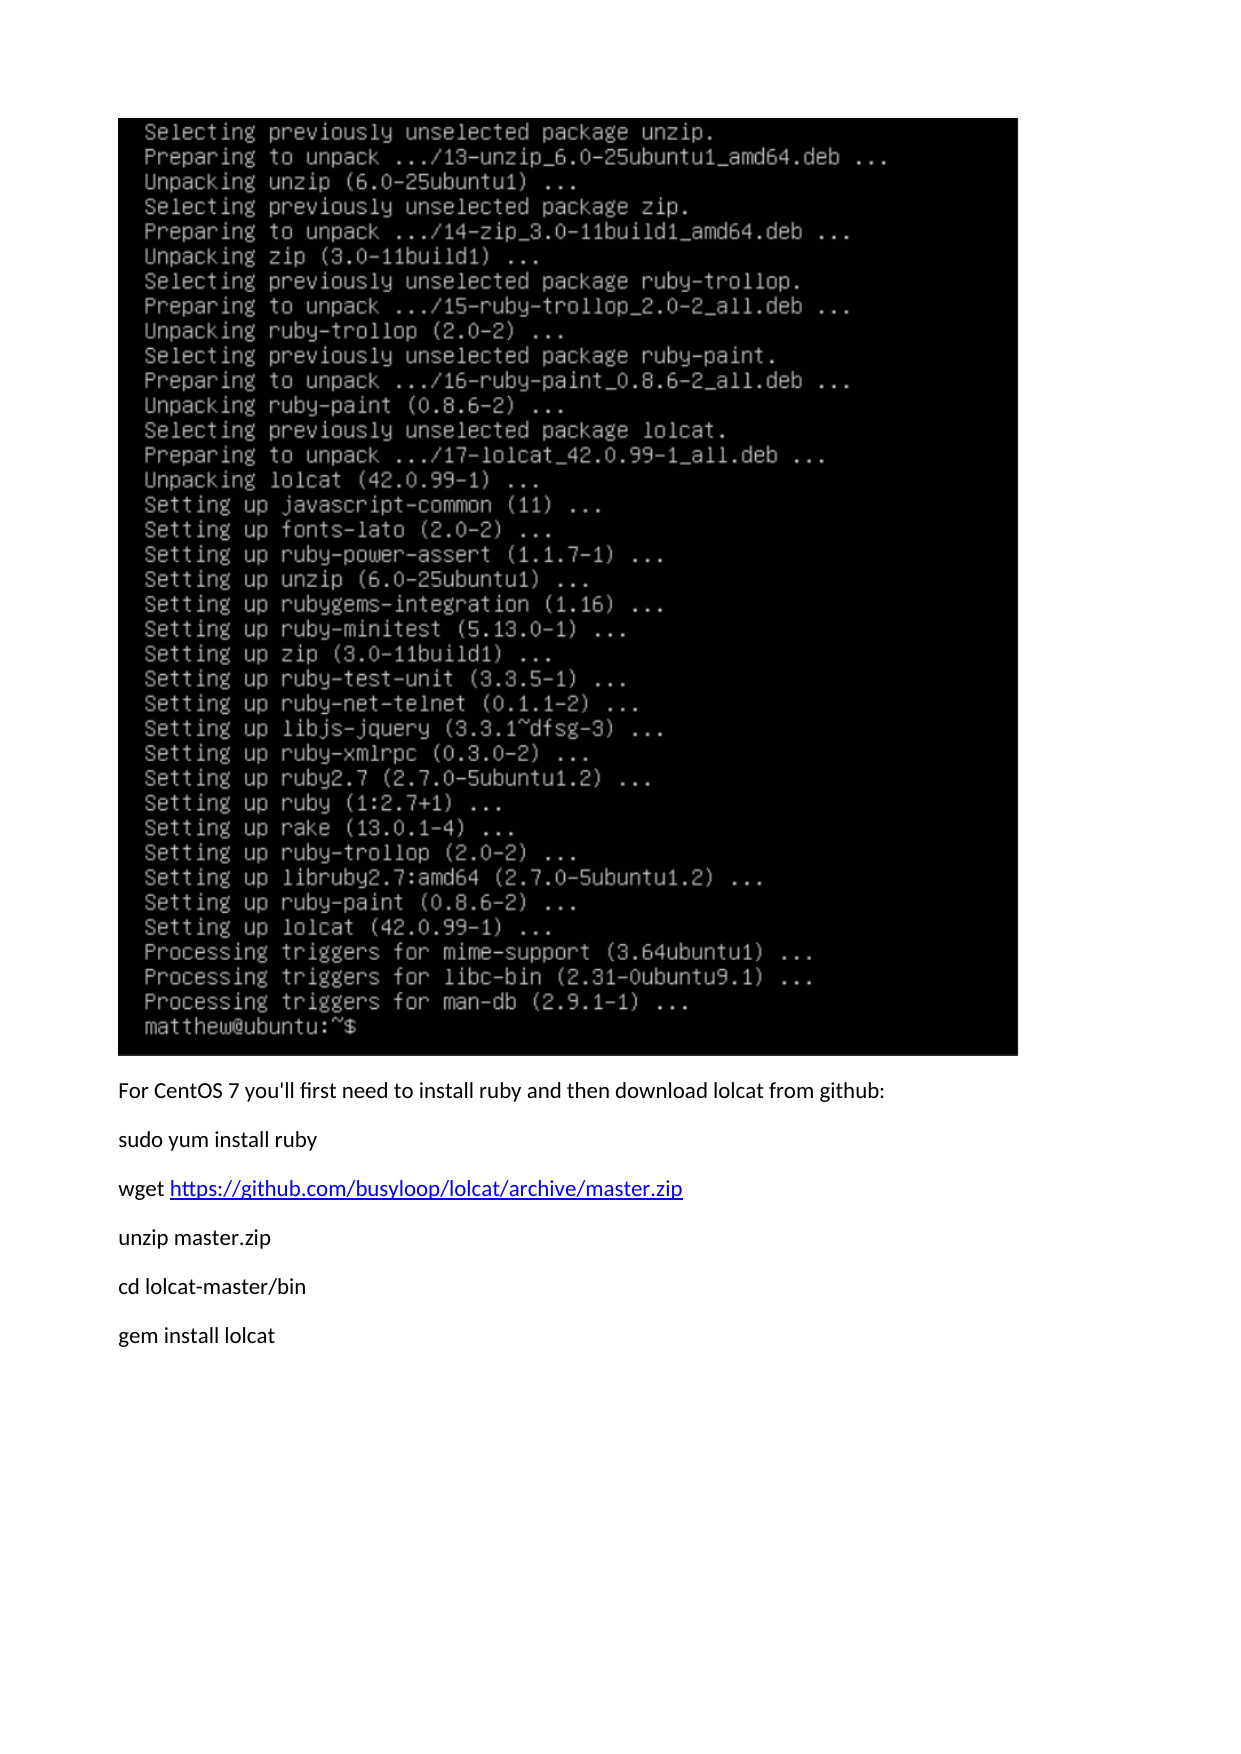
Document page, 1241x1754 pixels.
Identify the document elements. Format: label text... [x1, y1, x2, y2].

text unzip master.zip [118, 1223, 1122, 1251]
text sudo yum install ruby [118, 1125, 1122, 1153]
text For CentOS 7 you'll first need to install ruby and then download lolcat from github: [118, 1076, 1122, 1104]
text gem install lolcat [118, 1321, 1122, 1349]
text cd lolcat-master/bin [118, 1272, 1122, 1300]
text wget https://github.com/busyloop/lolcat/archive/master.zip [118, 1174, 1122, 1202]
